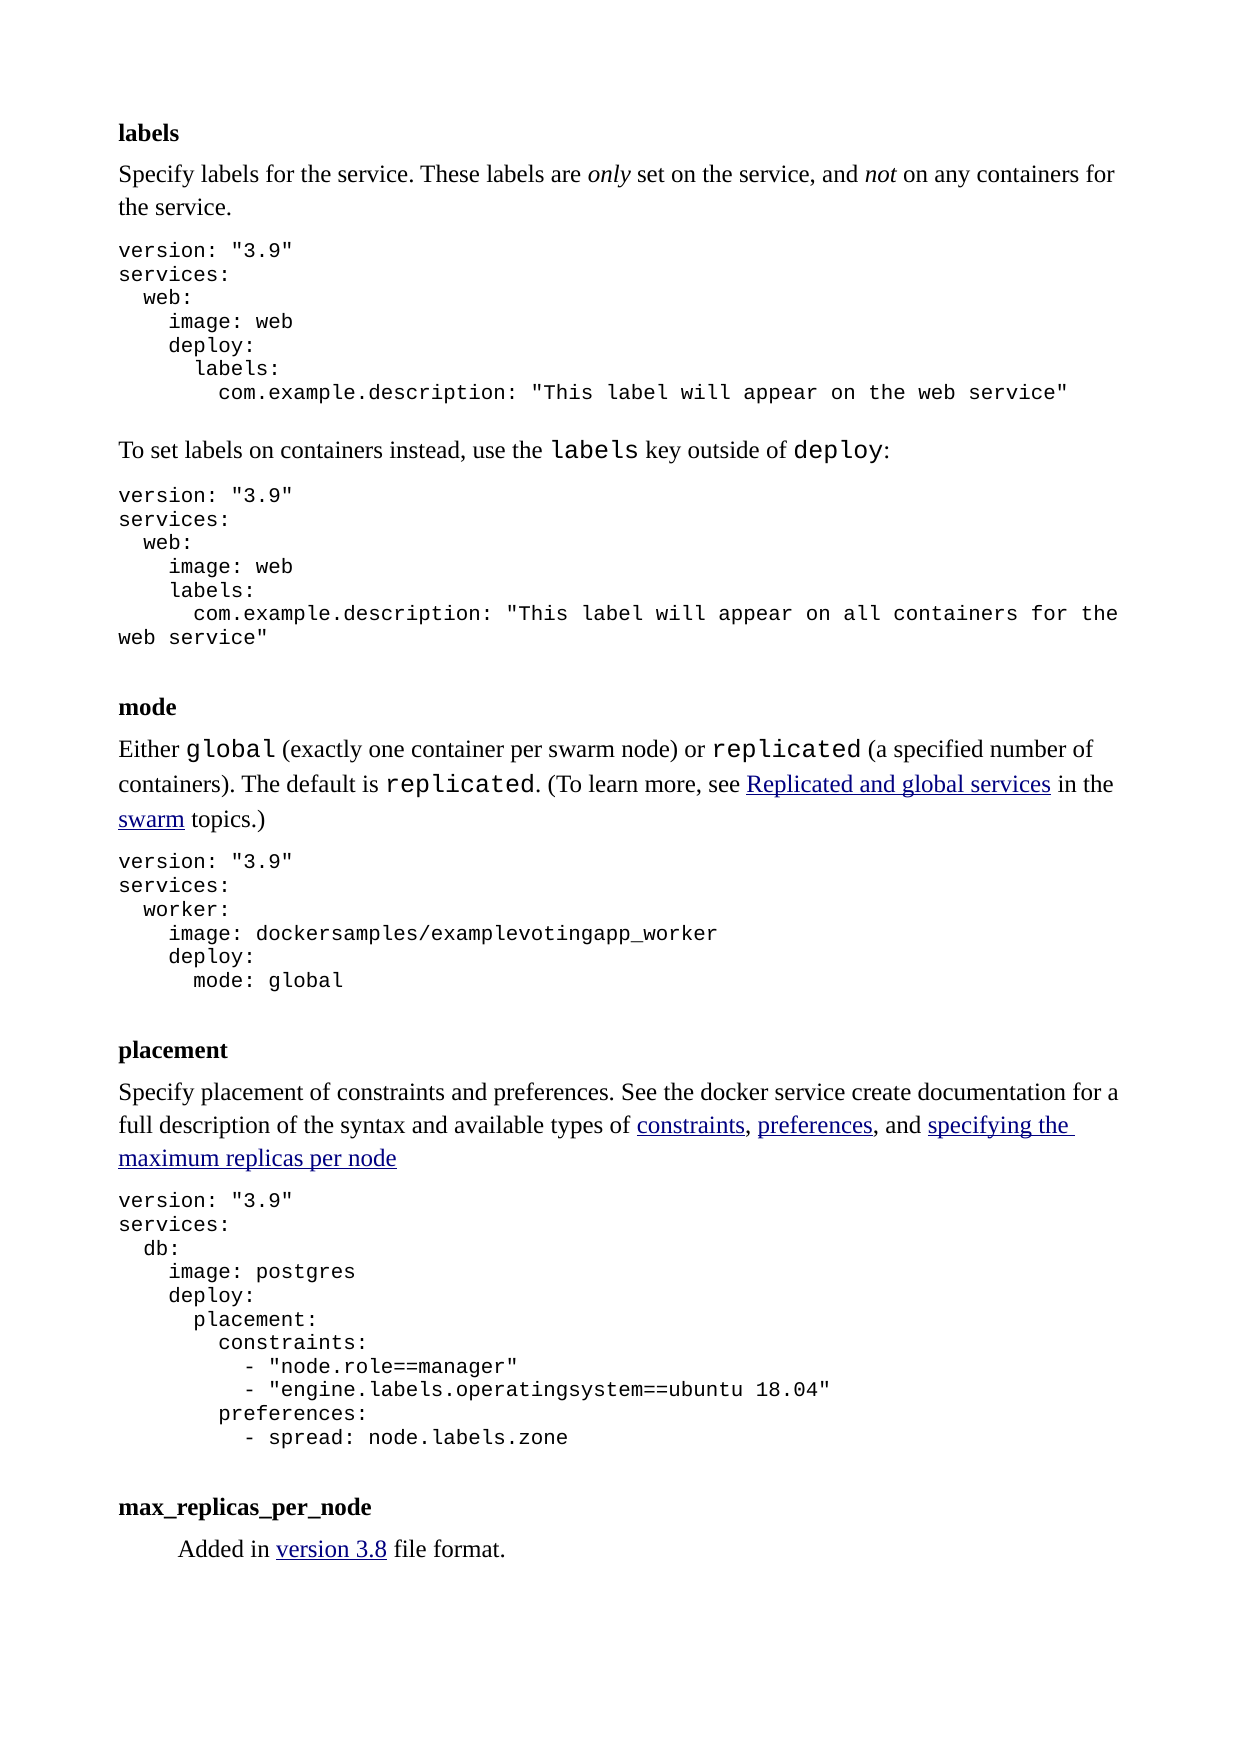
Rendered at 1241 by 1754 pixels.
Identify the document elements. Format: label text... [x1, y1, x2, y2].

text version: "3.9" [118, 852, 1122, 875]
text preferences: [118, 1403, 1122, 1427]
text web: [118, 532, 1122, 556]
subtitle max_replicas_per_node [118, 1492, 1122, 1521]
text - spread: node.labels.zone [118, 1427, 1122, 1450]
text db: [118, 1238, 1122, 1261]
subtitle labels [118, 118, 1122, 147]
text worker: [118, 899, 1122, 922]
text services: [118, 509, 1122, 532]
text version: "3.9" [118, 1190, 1122, 1214]
text mode: global [118, 970, 1122, 993]
text Added in version 3.8 file format. [177, 1534, 1063, 1562]
text services: [118, 264, 1122, 287]
text deploy: [118, 946, 1122, 970]
text version: "3.9" [118, 485, 1122, 509]
text image: web [118, 556, 1122, 579]
text - "engine.labels.operatingsystem==ubuntu 18.04" [118, 1379, 1122, 1403]
text image: web [118, 311, 1122, 334]
text image: dockersamples/examplevotingapp_worker [118, 922, 1122, 946]
text deploy: [118, 334, 1122, 358]
text services: [118, 1214, 1122, 1238]
subtitle placement [118, 1035, 1122, 1064]
text com.example.description: "This label will appear on all containers for the web service" [118, 603, 1122, 651]
text deploy: [118, 1285, 1122, 1308]
text labels: [118, 579, 1122, 603]
subtitle mode [118, 692, 1122, 721]
text Either global (exactly one container per swarm node) or replicated (a specified number of containers). The default is replicated. (To learn more, see Replicated and global services in the swarm topics.) [118, 734, 1122, 833]
text - "node.role==manager" [118, 1356, 1122, 1379]
text Specify labels for the service. These labels are only set on the service, and not on any containers for the service. [118, 159, 1122, 221]
text To set labels on containers instead, use the labels key outside of deploy: [118, 435, 1122, 466]
text Specify placement of constraints and preferences. See the docker service create documentation for a full description of the syntax and available types of constraints, preferences, and specifying the maximum replicas per node [118, 1077, 1122, 1171]
text web: [118, 287, 1122, 311]
text placement: [118, 1308, 1122, 1332]
text labels: [118, 358, 1122, 382]
text com.example.description: "This label will appear on the web service" [118, 382, 1122, 406]
text services: [118, 875, 1122, 899]
text version: "3.9" [118, 240, 1122, 264]
text constraints: [118, 1332, 1122, 1356]
text image: postgres [118, 1261, 1122, 1285]
